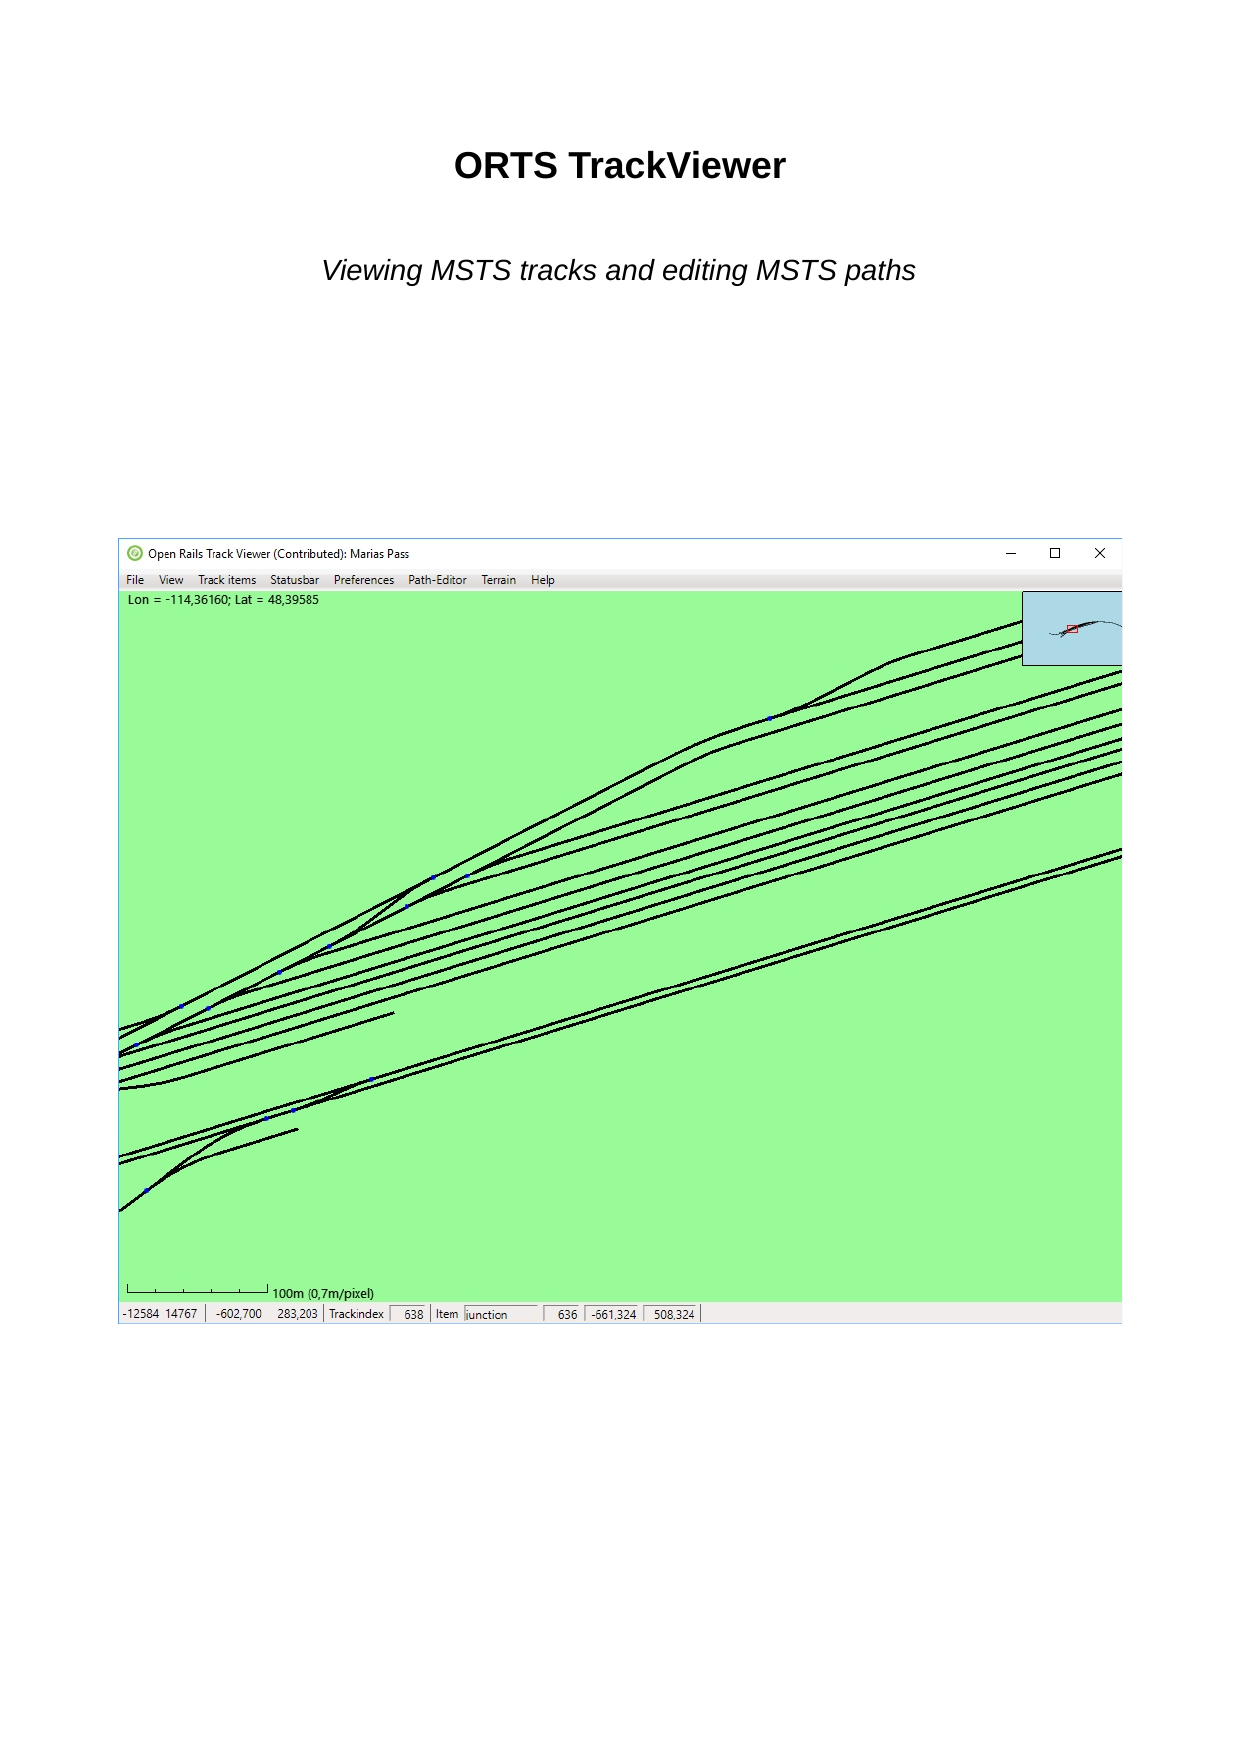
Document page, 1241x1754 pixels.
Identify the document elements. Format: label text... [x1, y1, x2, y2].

subtitle Viewing MSTS tracks and editing MSTS paths [118, 252, 1122, 319]
title ORTS TrackViewer [118, 143, 1122, 186]
picture [118, 538, 1123, 1324]
